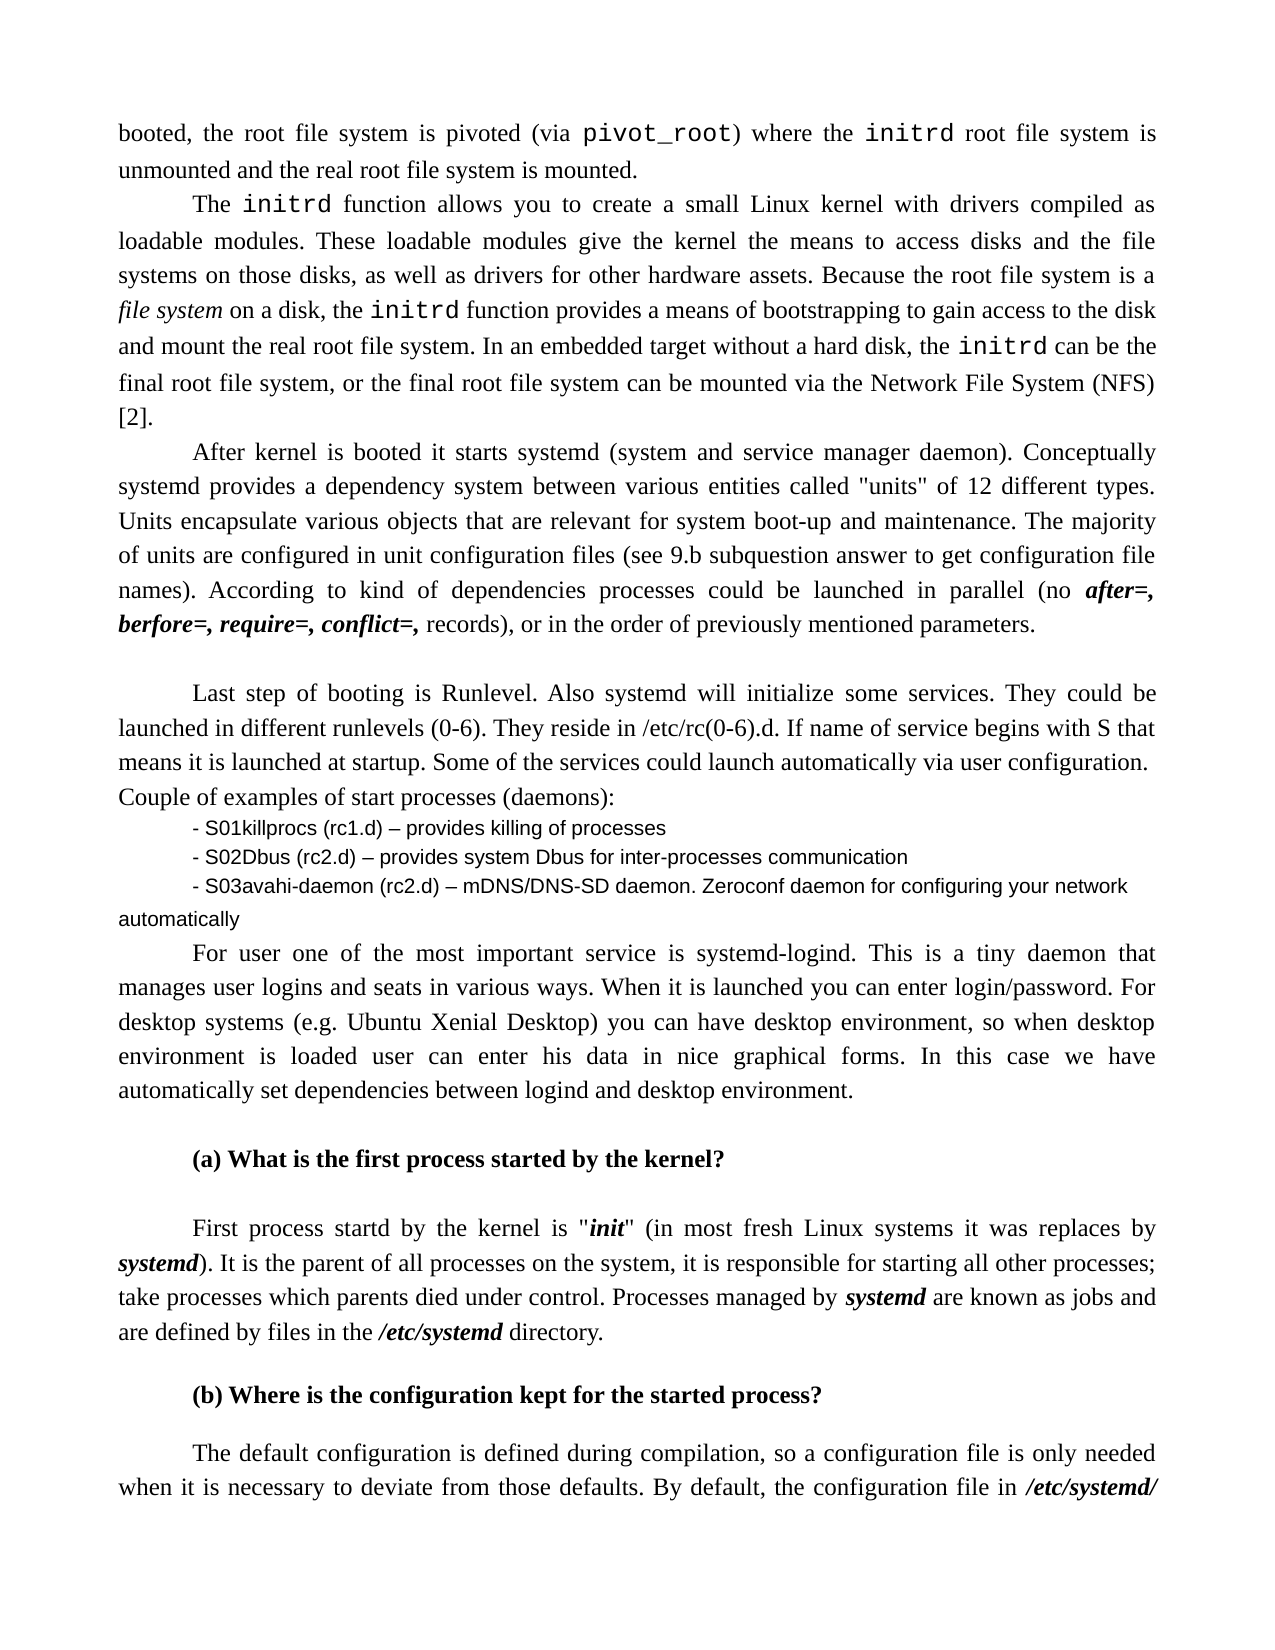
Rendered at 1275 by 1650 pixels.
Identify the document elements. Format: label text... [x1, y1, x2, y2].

text Last step of booting is Runlevel. Also systemd will initialize some services. They could be launched in different runlevels (0-6). They reside in /etc/rc(0-6).d. If name of service begins with S that means it is launched at startup. Some of the services could launch automatically via user configuration. [118, 678, 1157, 776]
text The default configuration is defined during compilation, so a configuration file is only needed when it is necessary to deviate from those defaults. By default, the configuration file in /etc/systemd/ [118, 1438, 1157, 1501]
text First process startd by the kernel is "init" (in most fresh Linux systems it was replaces by systemd). It is the parent of all processes on the system, it is responsible for starting all other processes; take processes which parents died under control. Processes managed by systemd are known as jobs and are defined by files in the /etc/systemd directory. [118, 1179, 1157, 1346]
text (b) Where is the configuration kept for the started process? [118, 1351, 1157, 1409]
text After kernel is booted it starts systemd (system and service manager daemon). Conceptually systemd provides a dependency system between various entities called "units" of 12 different types. Units encapsulate various objects that are relevant for system boot-up and maintenance. The majority of units are configured in unit configuration files (see 9.b subquestion answer to get configuration file names). According to kind of dependencies processes could be launched in parallel (no after=, berfore=, require=, conflict=, records), or in the order of previously mentioned parameters. [118, 437, 1157, 638]
text For user one of the most important service is systemd-logind. This is a tiny daemon that manages user logins and seats in various ways. When it is launched you can enter login/password. For desktop systems (e.g. Ubuntu Xenial Desktop) you can have desktop environment, so when desktop environment is loaded user can enter his data in nice graphical forms. In this case we have automatically set dependencies between logind and desktop environment. [118, 938, 1157, 1104]
text - S02Dbus (rc2.d) – provides system Dbus for inter-processes communication [118, 845, 1157, 869]
text Couple of examples of start processes (daemons): [118, 782, 1157, 810]
text - S03avahi-daemon (rc2.d) – mDNS/DNS-SD daemon. Zeroconf daemon for configuring your network automatically [118, 873, 1157, 932]
text booted, the root file system is pivoted (via pivot_root) where the initrd root file system is unmounted and the real root file system is mounted. [118, 118, 1157, 183]
text (a) What is the first process started by the kernel? [118, 1110, 1157, 1173]
text The initrd function allows you to create a small Linux kernel with drivers compiled as loadable modules. These loadable modules give the kernel the means to access disks and the file systems on those disks, as well as drivers for other hardware assets. Because the root file system is a file system on a disk, the initrd function provides a means of bootstrapping to gain access to the disk and mount the real root file system. In an embedded target without a hard disk, the initrd can be the final root file system, or the final root file system can be mounted via the Network File System (NFS)[2]. [118, 189, 1157, 431]
text - S01killprocs (rc1.d) – provides killing of processes [118, 816, 1157, 840]
